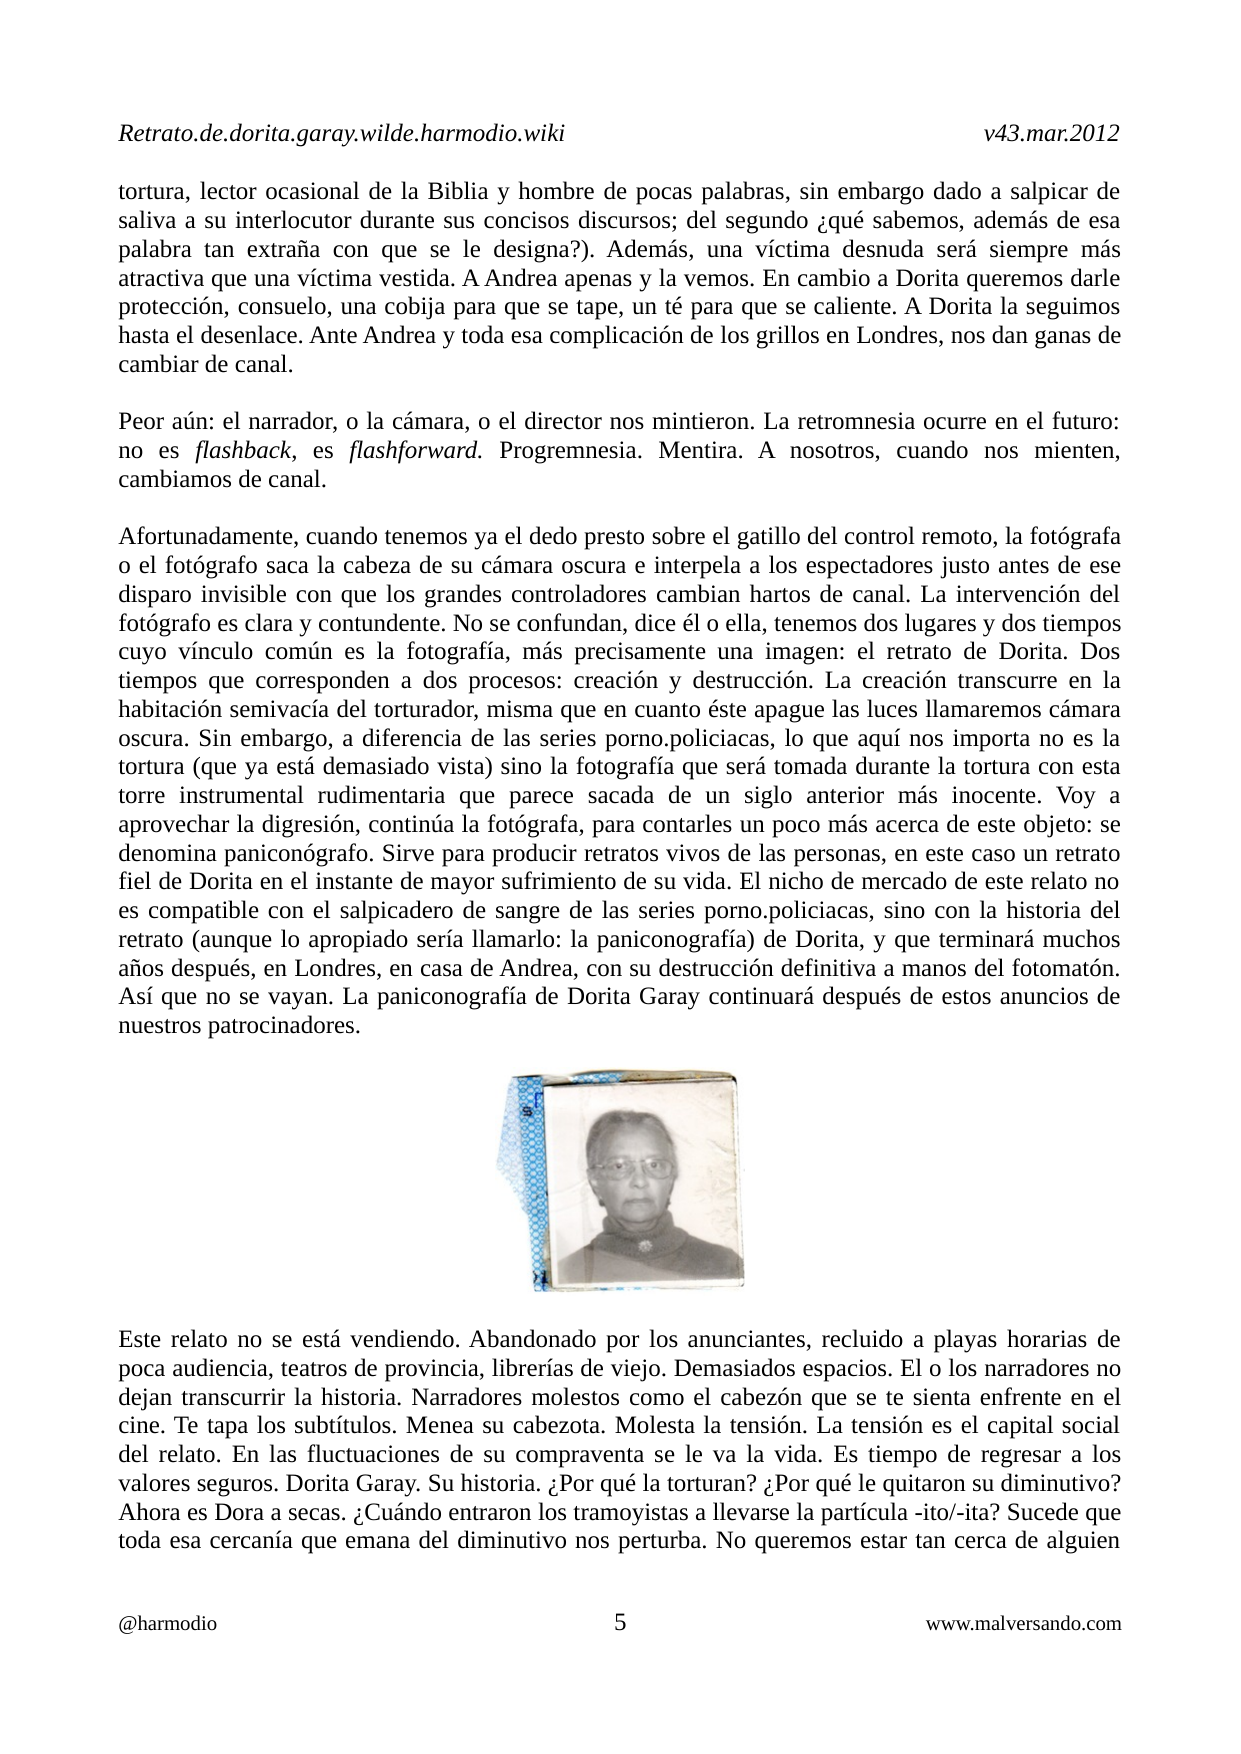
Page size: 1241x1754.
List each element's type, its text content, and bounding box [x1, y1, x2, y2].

text Peor aún: el narrador, o la cámara, o el director nos mintieron. La retromnesia ocurre en el futuro: no es flashback, es flashforward. Progremnesia. Mentira. A nosotros, cuando nos mienten, cambiamos de canal. [118, 406, 1122, 493]
text Este relato no se está vendiendo. Abandonado por los anunciantes, recluido a playas horarias de poca audiencia, teatros de provincia, librerías de viejo. Demasiados espacios. El o los narradores no dejan transcurrir la historia. Narradores molestos como el cabezón que se te sienta enfrente en el cine. Te tapa los subtítulos. Menea su cabezota. Molesta la tensión. La tensión es el capital social del relato. En las fluctuaciones de su compraventa se le va la vida. Es tiempo de regresar a los valores seguros. Dorita Garay. Su historia. ¿Por qué la torturan? ¿Por qué le quitaron su diminutivo? Ahora es Dora a secas. ¿Cuándo entraron los tramoyistas a llevarse la partícula -ito/-ita? Sucede que toda esa cercanía que emana del diminutivo nos perturba. No queremos estar tan cerca de alguien [118, 1324, 1122, 1554]
text Afortunadamente, cuando tenemos ya el dedo presto sobre el gatillo del control remoto, la fotógrafa o el fotógrafo saca la cabeza de su cámara oscura e interpela a los espectadores justo antes de ese disparo invisible con que los grandes controladores cambian hartos de canal. La intervención del fotógrafo es clara y contundente. No se confundan, dice él o ella, tenemos dos lugares y dos tiempos cuyo vínculo común es la fotografía, más precisamente una imagen: el retrato de Dorita. Dos tiempos que corresponden a dos procesos: creación y destrucción. La creación transcurre en la habitación semivacía del torturador, misma que en cuanto éste apague las luces llamaremos cámara oscura. Sin embargo, a diferencia de las series porno.policiacas, lo que aquí nos importa no es la tortura (que ya está demasiado vista) sino la fotografía que será tomada durante la tortura con esta torre instrumental rudimentaria que parece sacada de un siglo anterior más inocente. Voy a aprovechar la digresión, continúa la fotógrafa, para contarles un poco más acerca de este objeto: se denomina paniconógrafo. Sirve para producir retratos vivos de las personas, en este caso un retrato fiel de Dorita en el instante de mayor sufrimiento de su vida. El nicho de mercado de este relato no es compatible con el salpicadero de sangre de las series porno.policiacas, sino con la historia del retrato (aunque lo apropiado sería llamarlo: la paniconografía) de Dorita, y que terminará muchos años después, en Londres, en casa de Andrea, con su destrucción definitiva a manos del fotomatón. Así que no se vayan. La paniconografía de Dorita Garay continuará después de estos anuncios de nuestros patrocinadores. [118, 521, 1122, 1039]
picture [495, 1067, 745, 1296]
text tortura, lector ocasional de la Biblia y hombre de pocas palabras, sin embargo dado a salpicar de saliva a su interlocutor durante sus concisos discursos; del segundo ¿qué sabemos, además de esa palabra tan extraña con que se le designa?). Además, una víctima desnuda será siempre más atractiva que una víctima vestida. A Andrea apenas y la vemos. En cambio a Dorita queremos darle protección, consuelo, una cobija para que se tape, un té para que se caliente. A Dorita la seguimos hasta el desenlace. Ante Andrea y toda esa complicación de los grillos en Londres, nos dan ganas de cambiar de canal. [118, 176, 1122, 378]
